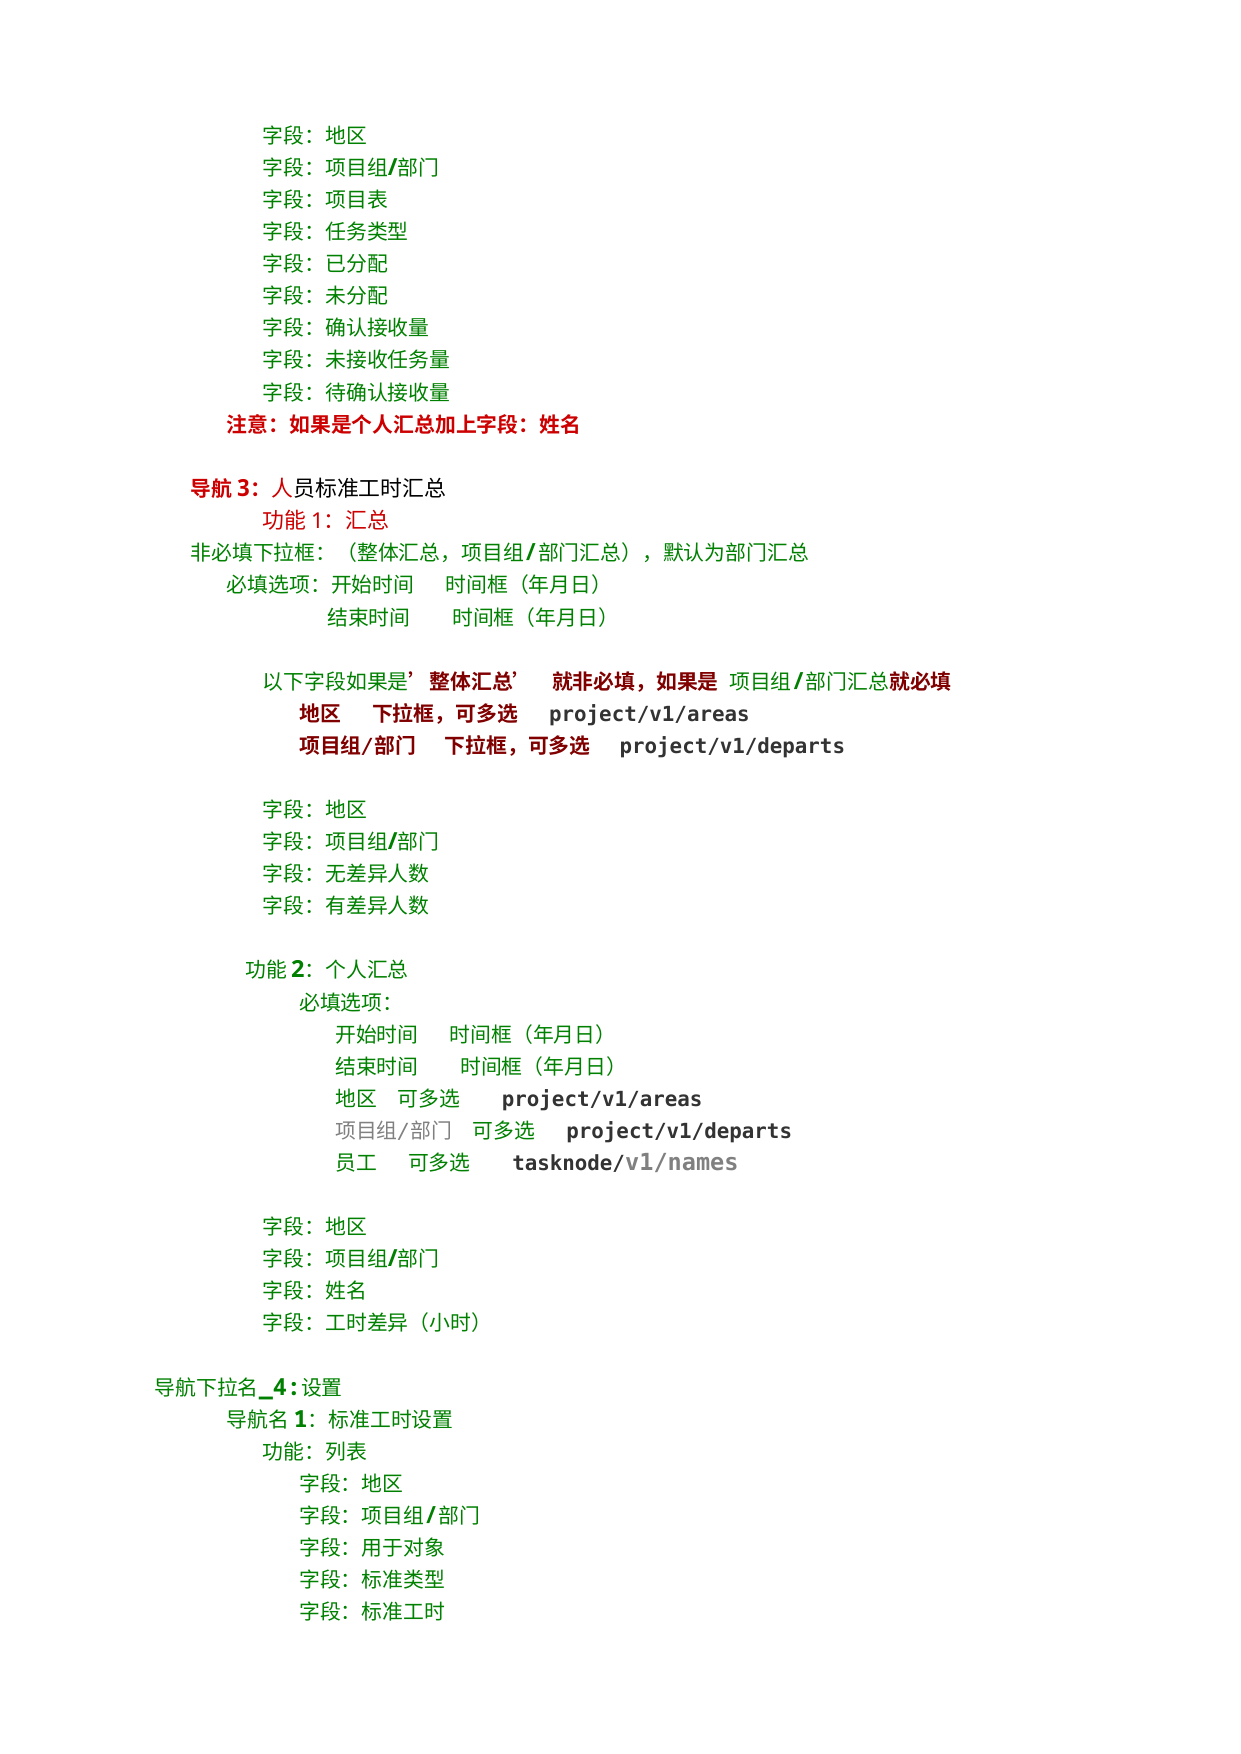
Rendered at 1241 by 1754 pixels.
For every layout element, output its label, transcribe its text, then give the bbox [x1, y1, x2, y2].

text 字段：待确认接收量 [118, 375, 1122, 407]
text 字段：标准类型 [118, 1562, 1122, 1594]
text 功能：列表 [118, 1434, 1122, 1466]
text 字段：工时差异（小时） [118, 1306, 1122, 1338]
text 字段：项目表 [118, 182, 1122, 214]
text 导航名1：标准工时设置 [118, 1402, 1122, 1434]
text 字段：项目组/部门 [118, 1498, 1122, 1530]
text 字段：地区 [118, 118, 1122, 150]
text 必填选项：开始时间 时间框（年月日） [118, 568, 1122, 600]
text 员工 可多选 tasknode/v1/names [118, 1145, 1122, 1177]
text 导航下拉名_4:设置 [118, 1370, 1122, 1402]
text 字段：项目组/部门 [118, 150, 1122, 182]
text 字段：已分配 [118, 246, 1122, 278]
text 项目组/部门 下拉框，可多选 project/v1/departs [118, 728, 1122, 760]
text 结束时间 时间框（年月日） [118, 1049, 1122, 1081]
text 注意：如果是个人汇总加上字段：姓名 [118, 407, 1122, 439]
text 字段：地区 [118, 1466, 1122, 1498]
text 字段：有差异人数 [118, 888, 1122, 921]
text 字段：未分配 [118, 278, 1122, 311]
text 项目组/部门 可多选 project/v1/departs [118, 1113, 1122, 1145]
text 字段：标准工时 [118, 1594, 1122, 1626]
text 结束时间 时间框（年月日） [118, 600, 1122, 632]
text 字段：未接收任务量 [118, 343, 1122, 375]
text 非必填下拉框：（整体汇总，项目组/部门汇总），默认为部门汇总 [118, 536, 1122, 568]
text 字段：地区 [118, 792, 1122, 824]
text 必填选项： [118, 985, 1122, 1017]
text 字段：确认接收量 [118, 311, 1122, 343]
text 字段：姓名 [118, 1273, 1122, 1306]
text 字段：项目组/部门 [118, 824, 1122, 856]
text 导航3：人员标准工时汇总 [118, 471, 1122, 503]
text 字段：地区 [118, 1209, 1122, 1241]
text 功能2：个人汇总 [118, 953, 1122, 985]
text 字段：用于对象 [118, 1530, 1122, 1562]
text 字段：项目组/部门 [118, 1241, 1122, 1273]
text 地区 可多选 project/v1/areas [118, 1081, 1122, 1113]
text 以下字段如果是’整体汇总’ 就非必填，如果是 项目组/部门汇总就必填 [118, 664, 1122, 696]
text 字段：无差异人数 [118, 856, 1122, 888]
text 开始时间 时间框（年月日） [118, 1017, 1122, 1049]
text 地区 下拉框，可多选 project/v1/areas [118, 696, 1122, 728]
text 字段：任务类型 [118, 214, 1122, 246]
text 功能1：汇总 [118, 503, 1122, 536]
